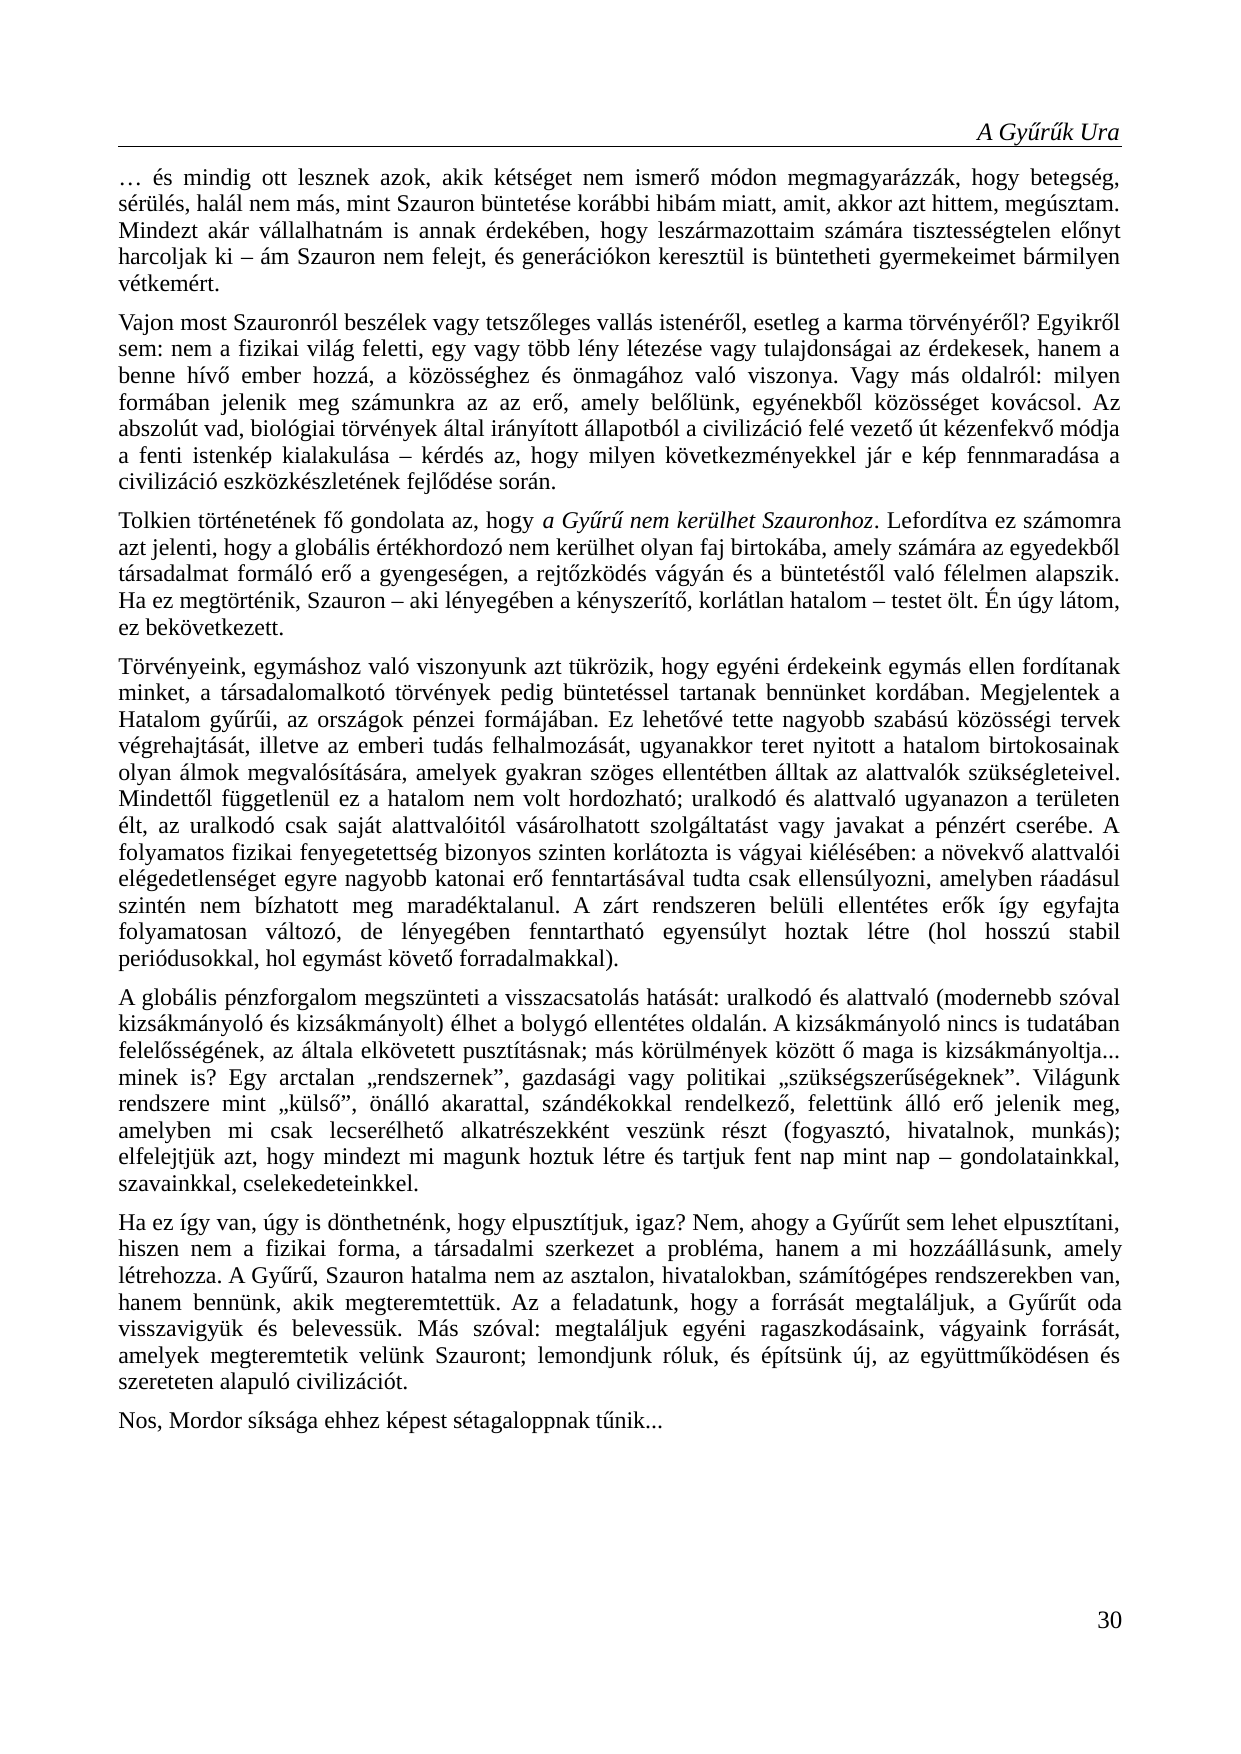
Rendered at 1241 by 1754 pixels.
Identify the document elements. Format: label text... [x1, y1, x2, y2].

text A globális pénzforgalom megszünteti a visszacsatolás hatását: uralkodó és alattvaló (modernebb szóval kizsákmányoló és kizsákmányolt) élhet a bolygó ellentétes oldalán. A kizsákmányoló nincs is tudatában felelősségének, az általa elkövetett pusztításnak; más körülmények között ő maga is kizsákmányoltja... minek is? Egy arctalan „rendszernek”, gazdasági vagy politikai „szükségszerűségeknek”. Világunk rendszere mint „külső”, önálló akarattal, szándékokkal rendelkező, felettünk álló erő jelenik meg, amelyben mi csak lecserélhető alkatrészekként veszünk részt (fogyasztó, hivatalnok, munkás); elfelejtjük azt, hogy mindezt mi magunk hoztuk létre és tartjuk fent nap mint nap – gondolatainkkal, szavainkkal, cselekedeteinkkel. [118, 984, 1122, 1196]
text Vajon most Szauronról beszélek vagy tetszőleges vallás istenéről, esetleg a karma törvényéről? Egyikről sem: nem a fizikai világ feletti, egy vagy több lény létezése vagy tulajdonságai az érdekesek, hanem a benne hívő ember hozzá, a közösséghez és önmagához való viszonya. Vagy más oldalról: milyen formában jelenik meg számunkra az az erő, amely belőlünk, egyénekből közösséget kovácsol. Az abszolút vad, biológiai törvények által irányított állapotból a civilizáció felé vezető út kézenfekvő módja a fenti istenkép kialakulása – kérdés az, hogy milyen következményekkel jár e kép fennmaradása a civilizáció eszközkészletének fejlődése során. [118, 309, 1122, 495]
text Törvényeink, egymáshoz való viszonyunk azt tükrözik, hogy egyéni érdekeink egymás ellen fordítanak minket, a társadalomalkotó törvények pedig büntetéssel tartanak bennünket kordában. Megjelentek a Hatalom gyűrűi, az országok pénzei formájában. Ez lehetővé tette nagyobb szabású közösségi tervek végrehajtását, illetve az emberi tudás felhalmozását, ugyanakkor teret nyitott a hatalom birtokosainak olyan álmok megvalósítására, amelyek gyakran szöges ellentétben álltak az alattvalók szükségleteivel. Mindettől függetlenül ez a hatalom nem volt hordozható; uralkodó és alattvaló ugyanazon a területen élt, az uralkodó csak saját alattvalóitól vásárolhatott szolgáltatást vagy javakat a pénzért cserébe. A folyamatos fizikai fenyegetettség bizonyos szinten korlátozta is vágyai kiélésében: a növekvő alattvalói elégedetlenséget egyre nagyobb katonai erő fenntartásával tudta csak ellensúlyozni, amelyben ráadásul szintén nem bízhatott meg maradéktalanul. A zárt rendszeren belüli ellentétes erők így egyfajta folyamatosan változó, de lényegében fenntartható egyensúlyt hoztak létre (hol hosszú stabil periódusokkal, hol egymást követő forradalmakkal). [118, 653, 1122, 971]
text Ha ez így van, úgy is dönthetnénk, hogy elpusztítjuk, igaz? Nem, ahogy a Gyűrűt sem lehet elpusztítani, hiszen nem a fizikai forma, a társadalmi szerkezet a probléma, hanem a mi hozzáállá­sunk, amely létrehozza. A Gyűrű, Szauron hatalma nem az asztalon, hivatalokban, számítógépes rendszerekben van, hanem bennünk, akik megteremtettük. Az a feladatunk, hogy a forrását megta­láljuk, a Gyűrűt oda visszavigyük és belevessük. Más szóval: megtaláljuk egyéni ragaszkodásaink, vágyaink forrását, amelyek megteremtetik velünk Szauront; lemondjunk róluk, és építsünk új, az együttműködésen és szereteten alapuló civilizációt. [118, 1209, 1122, 1395]
text Tolkien történetének fő gondolata az, hogy a Gyűrű nem kerülhet Szauronhoz. Lefordítva ez számomra azt jelenti, hogy a globális értékhordozó nem kerülhet olyan faj birtokába, amely számára az egyedekből társadalmat formáló erő a gyengeségen, a rejtőzködés vágyán és a büntetéstől való félelmen alapszik. Ha ez megtörténik, Szauron – aki lényegében a kényszerítő, korlátlan hatalom – testet ölt. Én úgy látom, ez bekövetkezett. [118, 507, 1122, 640]
text … és mindig ott lesznek azok, akik kétséget nem ismerő módon megmagyarázzák, hogy betegség, sérülés, halál nem más, mint Szauron büntetése korábbi hibám miatt, amit, akkor azt hittem, megúsztam. Mindezt akár vállalhat­nám is annak érdekében, hogy leszármazottaim számára tisztességtelen előnyt harcoljak ki – ám Szauron nem felejt, és generációkon keresztül is büntetheti gyermekeimet bármilyen vétkemért. [118, 164, 1122, 296]
text Nos, Mordor síksága ehhez képest sétagaloppnak tűnik... [118, 1407, 1122, 1434]
